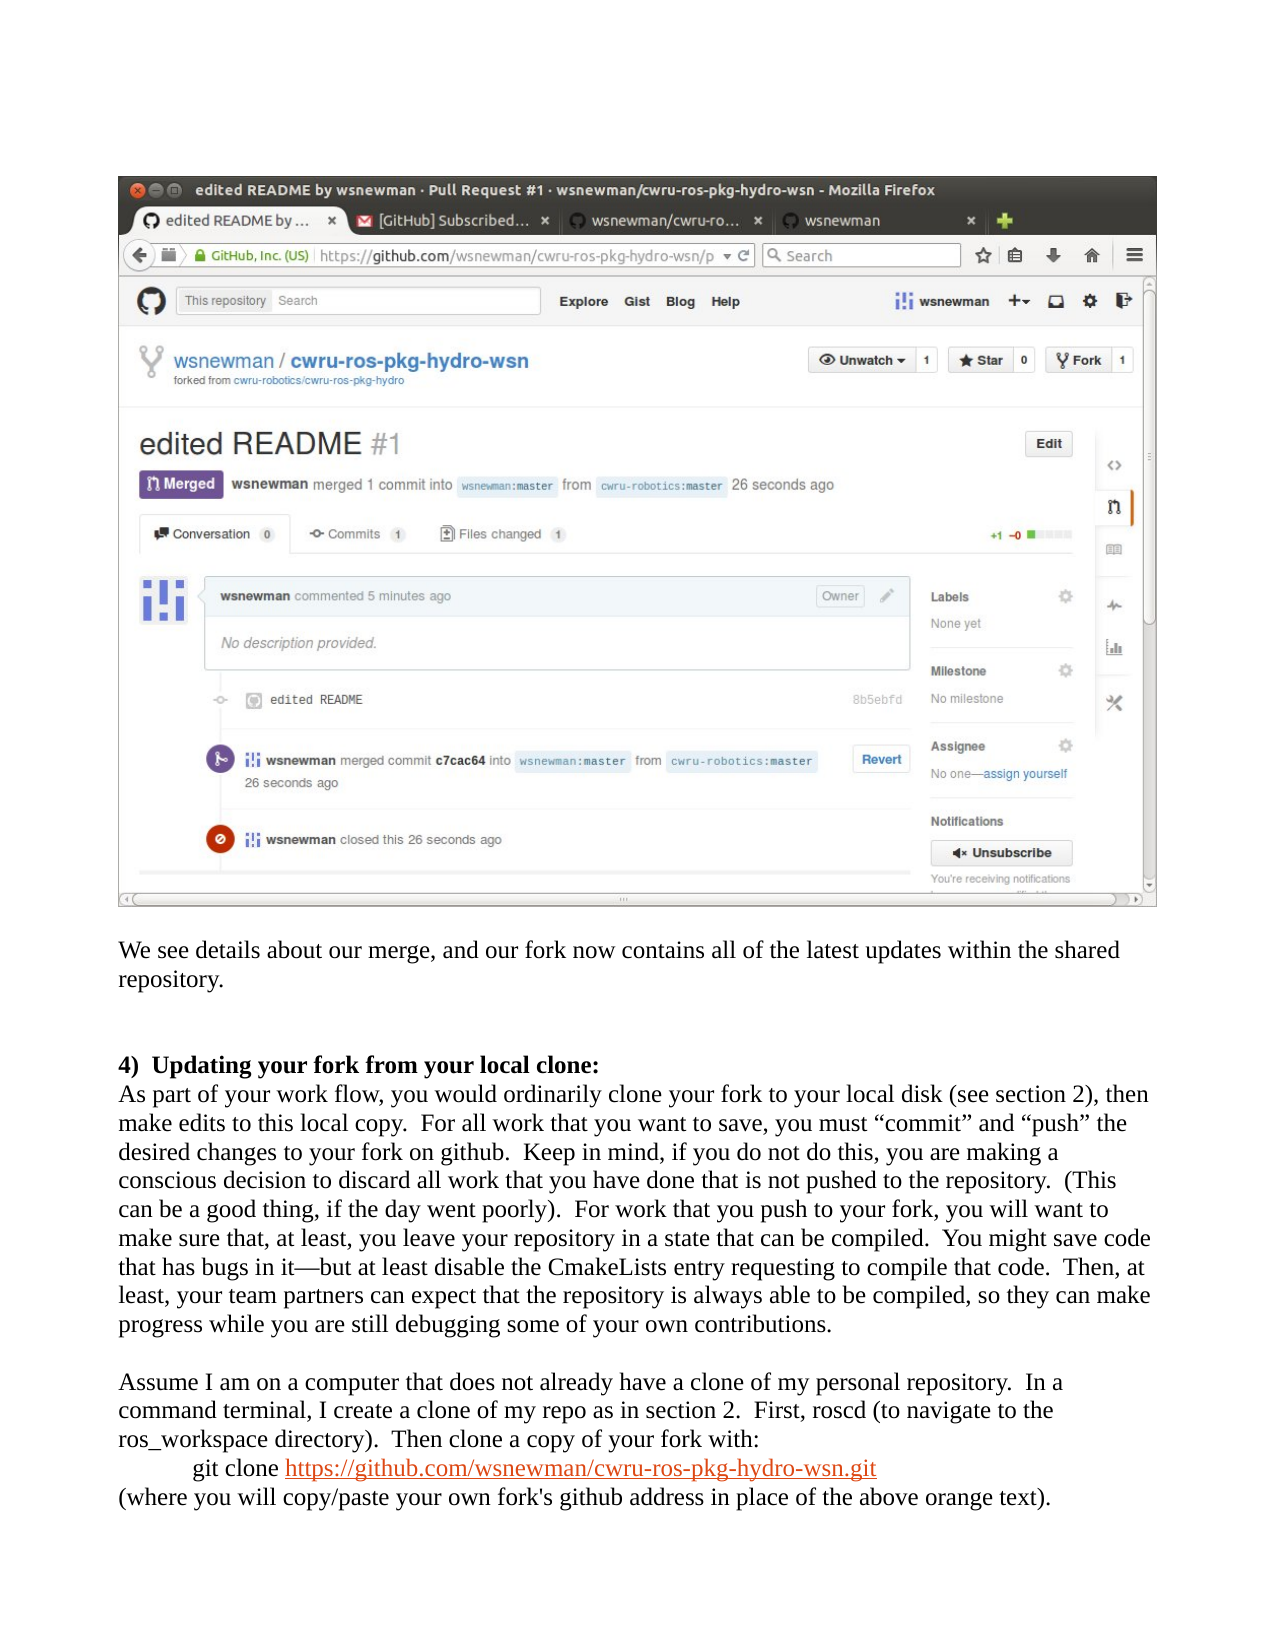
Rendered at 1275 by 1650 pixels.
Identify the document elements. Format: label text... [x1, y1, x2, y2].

text Assume I am on a computer that does not already have a clone of my personal repository. In a command terminal, I create a clone of my repo as in section 2. First, roscd (to navigate to the ros_workspace directory). Then clone a copy of your fork with: [118, 1367, 1157, 1453]
text (where you will copy/paste your own fork's github address in place of the above orange text). [118, 1482, 1157, 1510]
text git clone https://github.com/wsnewman/cwru-ros-pkg-hydro-wsn.git [118, 1453, 1157, 1482]
text We see details about our merge, and our fork now contains all of the latest updates within the shared repository. [118, 935, 1157, 993]
text 4) Updating your fork from your local clone: [118, 1050, 1157, 1079]
text As part of your work flow, you would ordinarily clone your fork to your local disk (see section 2), then make edits to this local copy. For all work that you want to save, you must “commit” and “push” the desired changes to your fork on github. Keep in mind, if you do not do this, you are making a conscious decision to discard all work that you have done that is not pushed to the repository. (This can be a good thing, if the day went poorly). For work that you push to your fork, you will want to make sure that, at least, you leave your repository in a state that can be compiled. You might save code that has bugs in it—but at least disable the CmakeLists entry requesting to compile that code. Then, at least, your team partners can expect that the repository is always able to be compiled, so they can make progress while you are still debugging some of your own contributions. [118, 1079, 1157, 1338]
picture [118, 176, 1157, 907]
